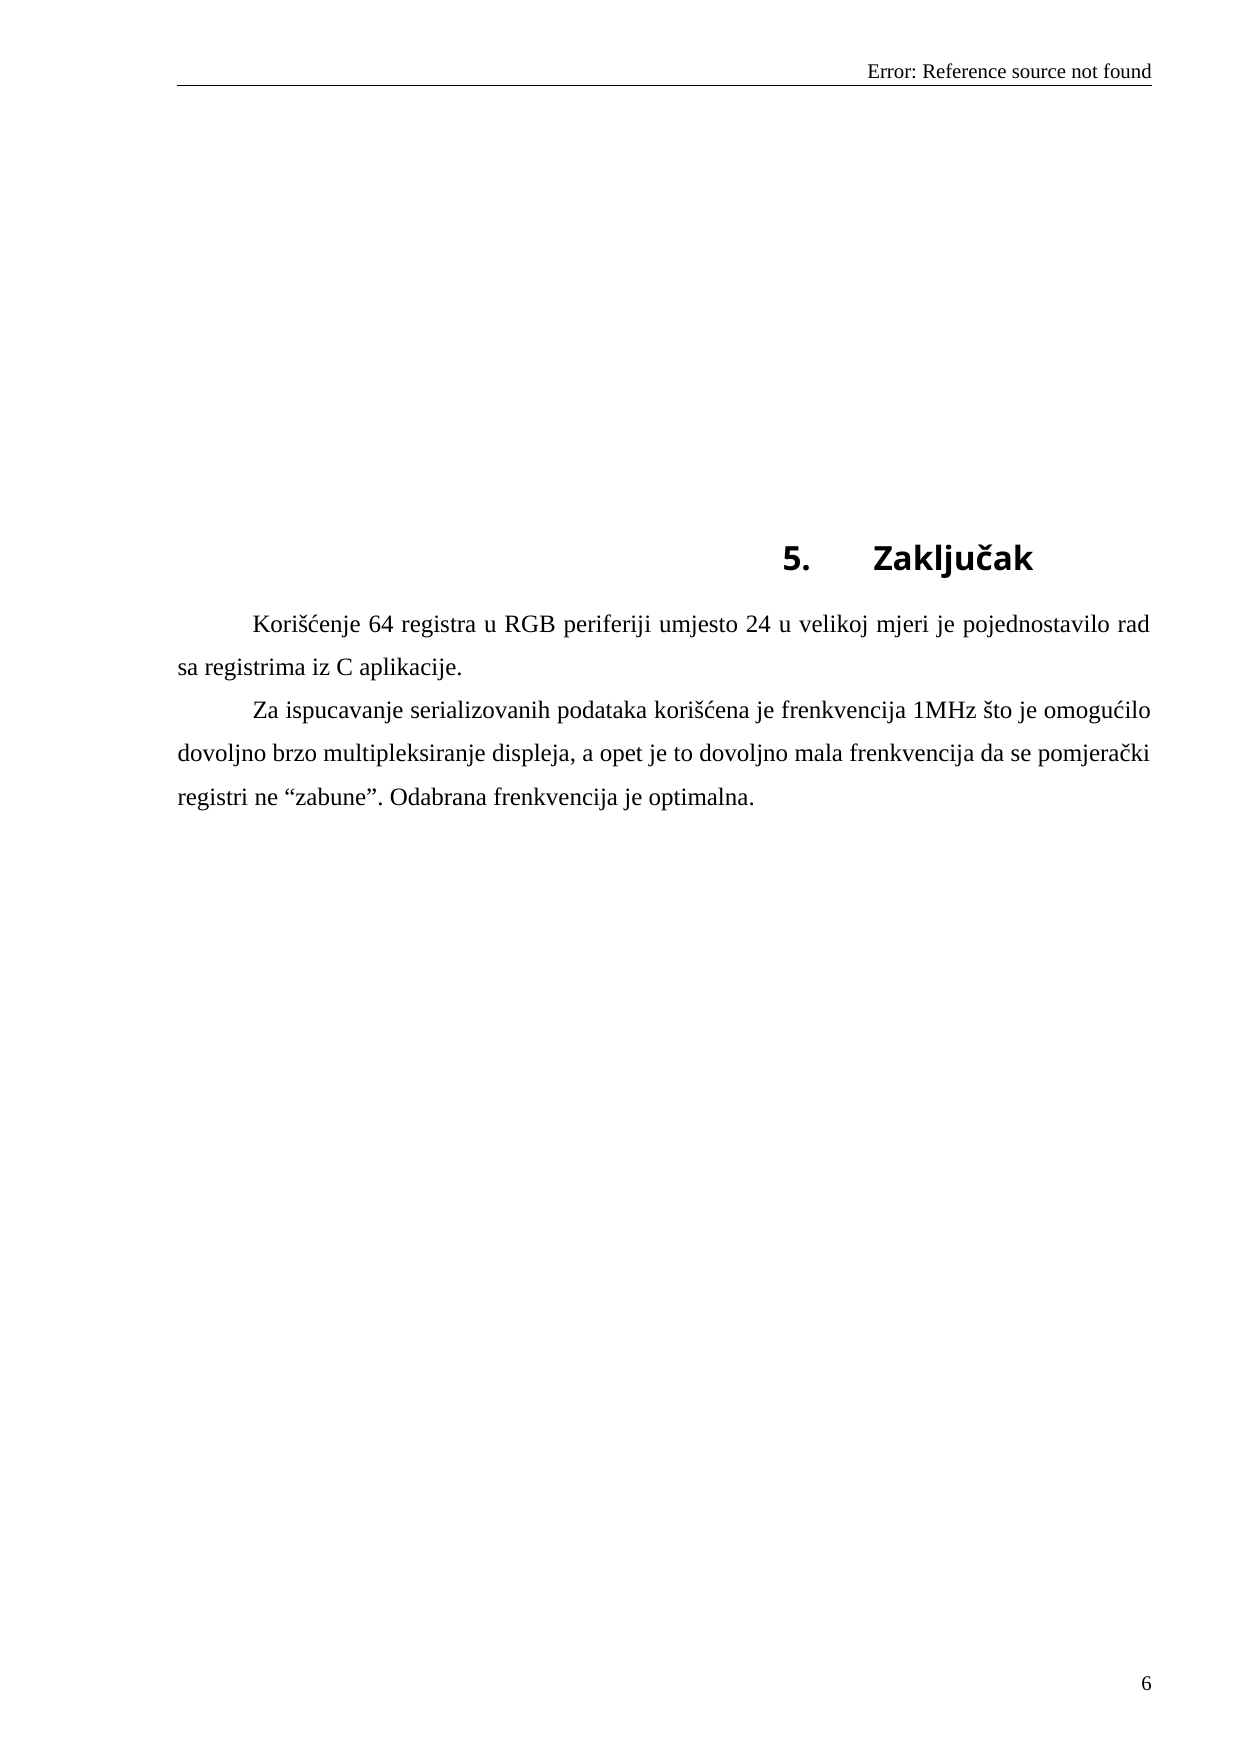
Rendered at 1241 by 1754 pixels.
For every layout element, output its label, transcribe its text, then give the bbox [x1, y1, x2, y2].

text Za ispucavanje serializovanih podataka korišćena je frenkvencija 1MHz što je omogućilo dovoljno brzo multipleksiranje displeja, a opet je to dovoljno mala frenkvencija da se pomjerački registri ne “zabune”. Odabrana frenkvencija je optimalna. [177, 695, 1152, 810]
subtitle Zaključak [177, 535, 1033, 580]
text Korišćenje 64 registra u RGB periferiji umjesto 24 u velikoj mjeri je pojednostavilo rad sa registrima iz C aplikacije. [177, 609, 1152, 681]
